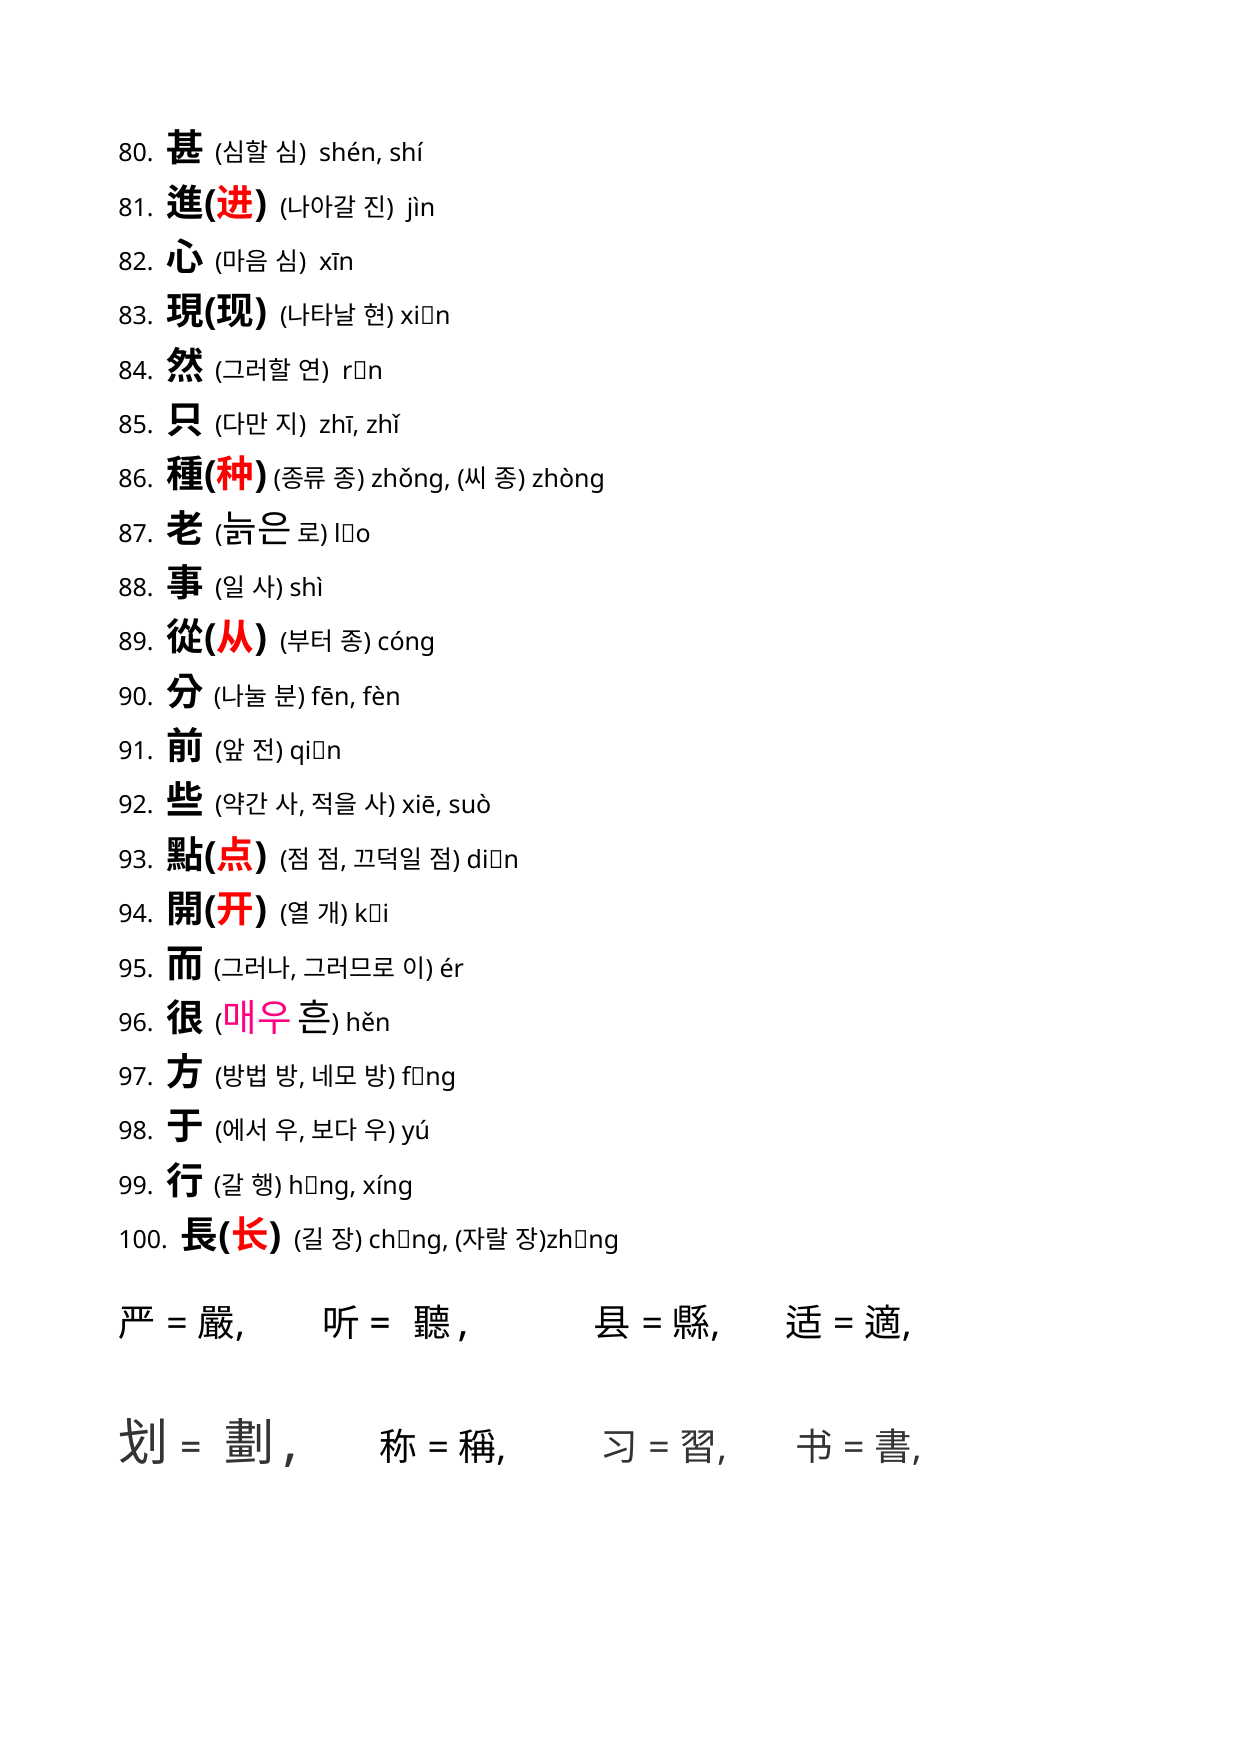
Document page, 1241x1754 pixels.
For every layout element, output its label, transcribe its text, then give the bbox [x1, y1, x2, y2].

text 86. 種(种) (종류 종) zhǒng, (씨 종) zhòng [118, 444, 1122, 499]
text 100. 長(长) (길 장) ch󰐁ng, (자랄 장)zh󰐂ng [118, 1205, 1122, 1259]
text 85. 只 (다만 지) zhī, zhǐ [118, 390, 1122, 444]
text 82. 心 (마음 심) xīn [118, 227, 1122, 281]
text 88. 事 (일 사) shì [118, 553, 1122, 607]
text 90. 分 (나눌 분) fēn, fèn [118, 662, 1122, 716]
text 95. 而 (그러나, 그러므로 이) ér [118, 933, 1122, 988]
text 89. 從(从) (부터 종) cóng [118, 607, 1122, 662]
text 98. 于 (에서 우, 보다 우) yú [118, 1096, 1122, 1151]
text 94. 開(开) (열 개) k󰐀i [118, 879, 1122, 933]
text 81. 進(进) (나아갈 진) jìn [118, 172, 1122, 227]
text 87. 老 (늙은 로) l󰐂o [118, 499, 1122, 553]
text 91. 前 (앞 전) qi󰐁n [118, 716, 1122, 770]
text 划 = 劃, 称 = 稱, 习 = 習, 书 = 書, [118, 1402, 1122, 1475]
text 99. 行 (갈 행) h󰐁ng, xíng [118, 1151, 1122, 1205]
text 83. 現(现) (나타날 현) xi󰐃n [118, 281, 1122, 336]
text 92. 些 (약간 사, 적을 사) xiē, suò [118, 770, 1122, 824]
text 93. 點(点) (점 점, 끄덕일 점) di󰐂n [118, 824, 1122, 879]
text 80. 甚 (심할 심) shén, shí [118, 118, 1122, 172]
text 97. 方 (방법 방, 네모 방) f󰐀ng [118, 1042, 1122, 1096]
text 严 = 嚴, 听 = 聽, 县 = 縣, 适 = 適, [118, 1293, 1122, 1348]
text 96. 很 (매우 흔) hěn [118, 988, 1122, 1042]
text 84. 然 (그러할 연) r󰐁n [118, 336, 1122, 390]
